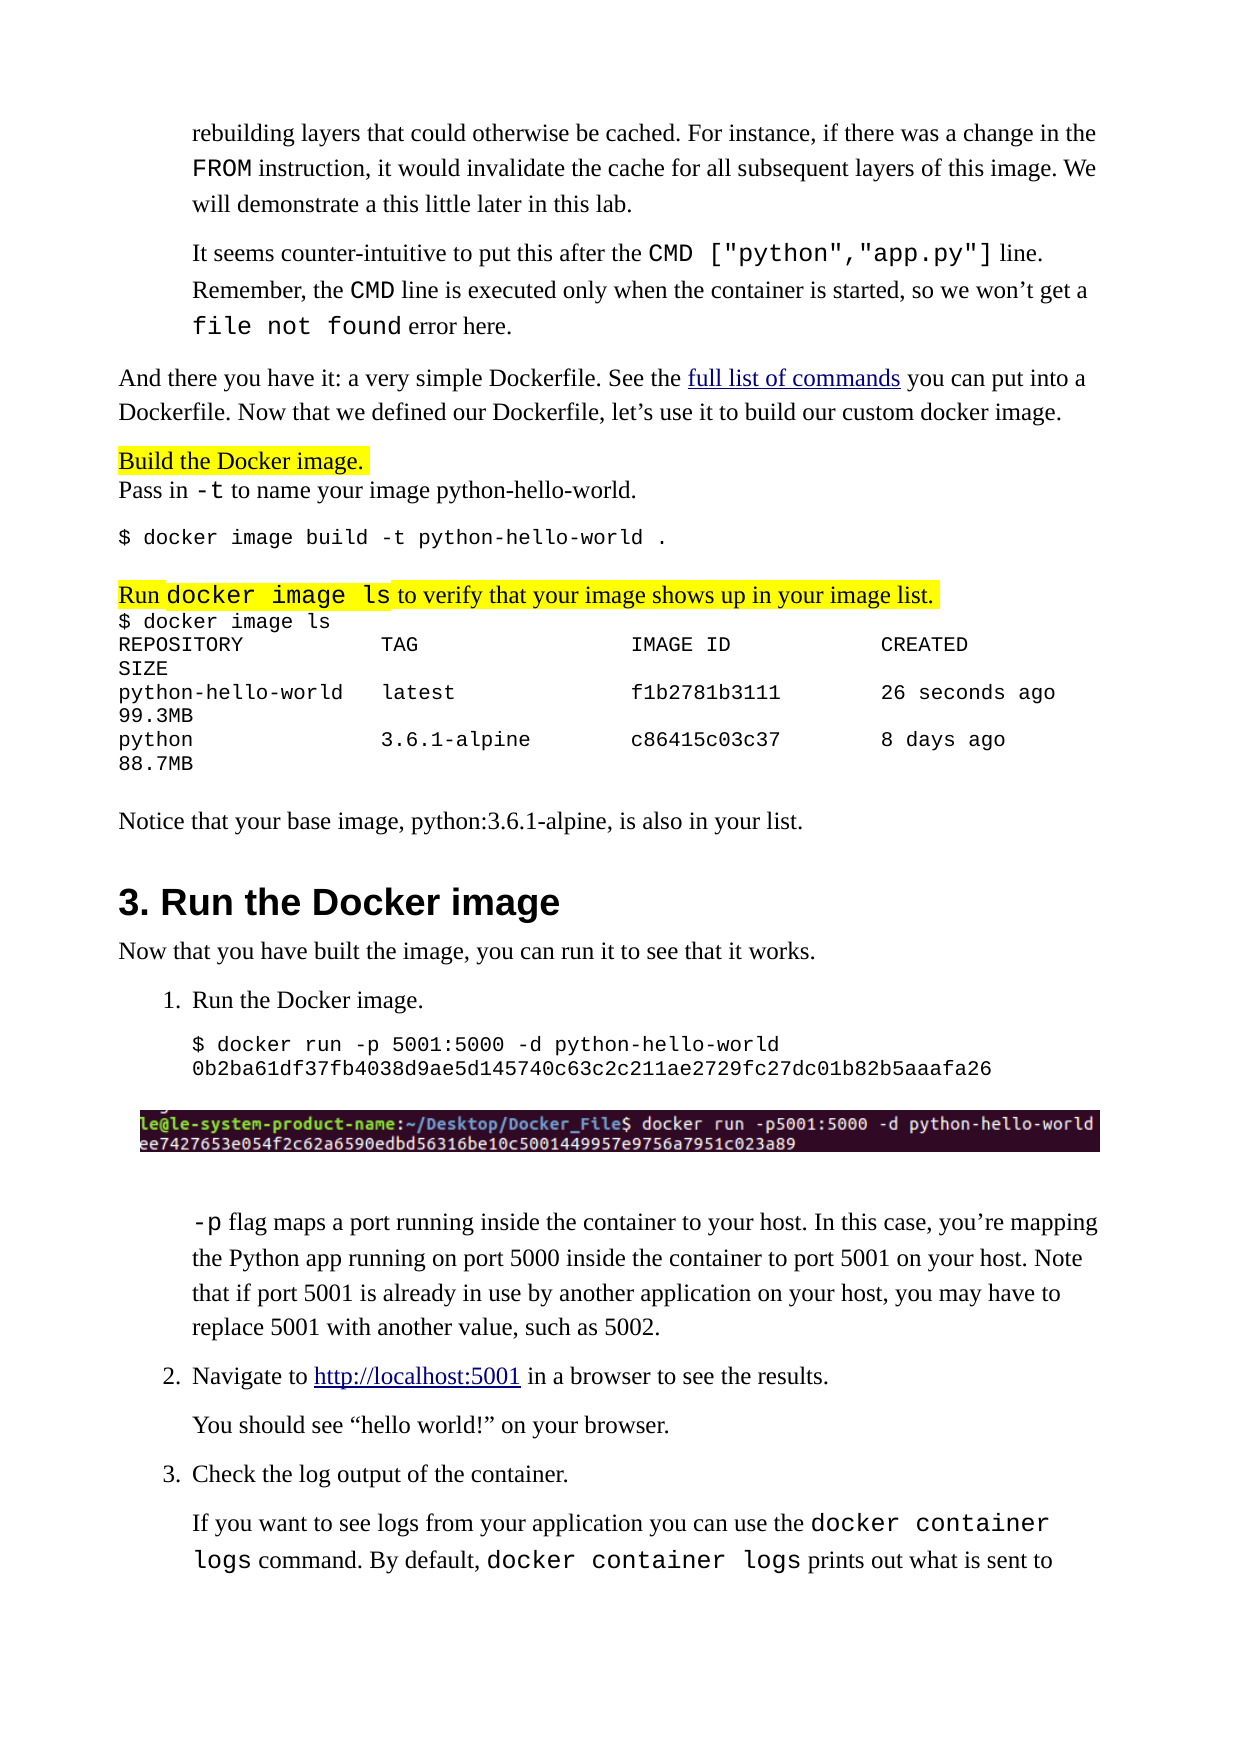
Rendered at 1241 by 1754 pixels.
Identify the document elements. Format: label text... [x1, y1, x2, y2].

list rebuilding layers that could otherwise be cached. For instance, if there was a change in the FROM instruction, it would invalidate the cache for all subsequent layers of this image. We will demonstrate a this little later in this lab. [162, 118, 1122, 218]
text Notice that your base image, python:3.6.1-alpine, is also in your list. [118, 806, 1122, 834]
text $ docker image build -t python-hello-world . [118, 527, 1122, 550]
list Run the Docker image. [162, 985, 1122, 1014]
list Navigate to http://localhost:5001 in a browser to see the results. [162, 1361, 1122, 1390]
text python-hello-world latest f1b2781b3111 26 seconds ago 99.3MB [118, 682, 1122, 729]
text And there you have it: a very simple Dockerfile. See the full list of commands you can put into a Dockerfile. Now that we defined our Dockerfile, let’s use it to build our custom docker image. [118, 363, 1122, 426]
text Build the Docker image. [118, 446, 1122, 475]
text python 3.6.1-alpine c86415c03c37 8 days ago 88.7MB [118, 729, 1122, 776]
text Now that you have built the image, you can run it to see that it works. [118, 936, 1122, 965]
list 0b2ba61df37fb4038d9ae5d145740c63c2c211ae2729fc27dc01b82b5aaafa26 [162, 1058, 1122, 1081]
subtitle 3. Run the Docker image [118, 880, 1122, 923]
text Pass in -t to name your image python-hello-world. [118, 475, 1122, 506]
list $ docker run -p 5001:5000 -d python-hello-world [162, 1034, 1122, 1058]
text $ docker image ls [118, 611, 1122, 634]
list It seems counter-intuitive to put this after the CMD ["python","app.py"] line. Remember, the CMD line is executed only when the container is started, so we won’t get a file not found error here. [162, 238, 1122, 342]
picture [140, 1110, 1100, 1152]
text REPOSITORY TAG IMAGE ID CREATED SIZE [118, 634, 1122, 682]
list If you want to see logs from your application you can use the docker container logs command. By default, docker container logs prints out what is sent to [162, 1508, 1122, 1576]
list -p flag maps a port running inside the container to your host. In this case, you’re mapping the Python app running on port 5000 inside the container to port 5001 on your host. Note that if port 5001 is already in use by another application on your host, you may have to replace 5001 with another value, such as 5002. [162, 1207, 1122, 1341]
list You should see “hello world!” on your browser. [162, 1410, 1122, 1439]
text Run docker image ls to verify that your image shows up in your image list. [118, 580, 1122, 611]
list Check the log output of the container. [162, 1459, 1122, 1488]
